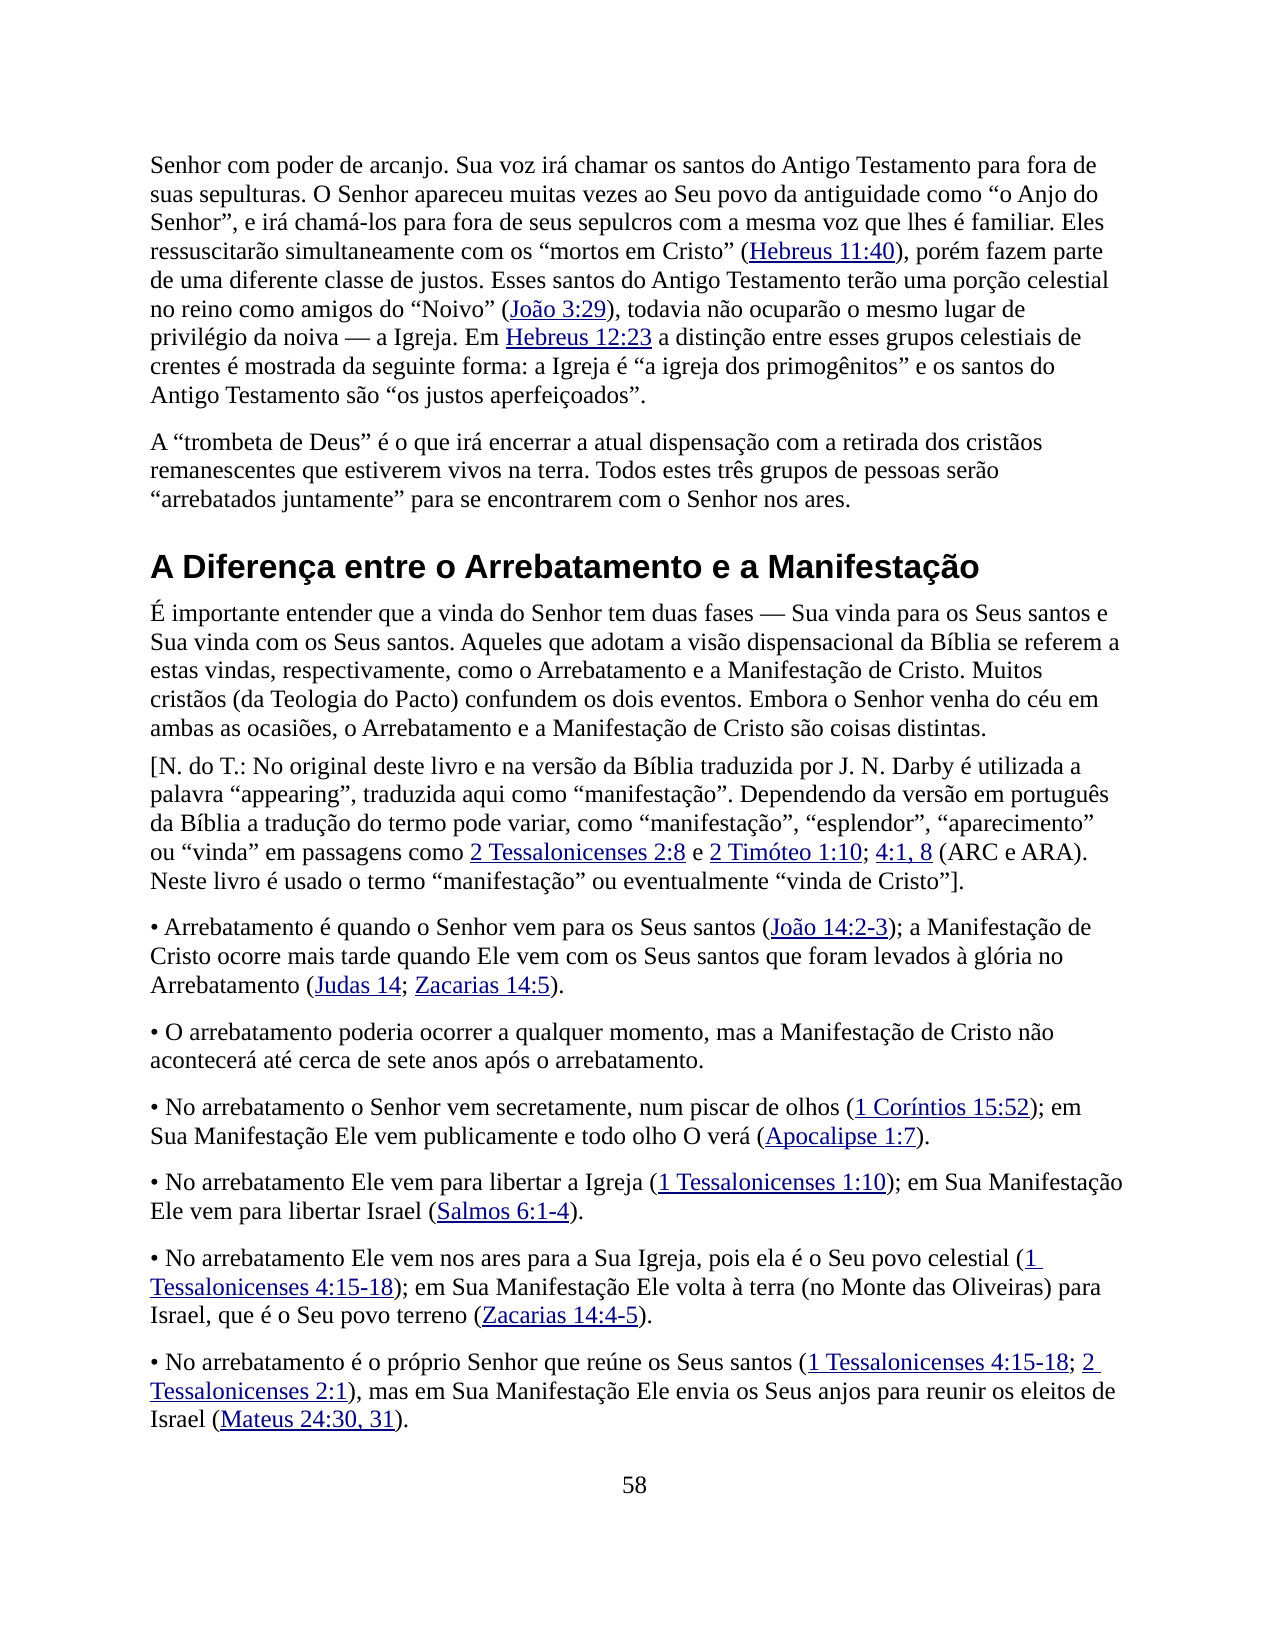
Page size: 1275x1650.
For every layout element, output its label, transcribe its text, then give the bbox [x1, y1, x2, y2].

text A “trombeta de Deus” é o que irá encerrar a atual dispensação com a retirada dos cristãos remanescentes que estiverem vivos na terra. Todos estes três grupos de pessoas serão “arrebatados juntamente” para se encontrarem com o Senhor nos ares. [150, 427, 1125, 513]
text [N. do T.: No original deste livro e na versão da Bíblia traduzida por J. N. Darby é utilizada a palavra “appearing”, traduzida aqui como “manifestação”. Dependendo da versão em português da Bíblia a tradução do termo pode variar, como “manifestação”, “esplendor”, “aparecimento” ou “vinda” em passagens como 2 Tessalonicenses 2:8 e 2 Timóteo 1:10; 4:1, 8 (ARC e ARA). Neste livro é usado o termo “manifestação” ou eventualmente “vinda de Cristo”]. [150, 751, 1125, 894]
text • No arrebatamento o Senhor vem secretamente, num piscar de olhos (1 Coríntios 15:52); em Sua Manifestação Ele vem publicamente e todo olho O verá (Apocalipse 1:7). [150, 1092, 1125, 1149]
text • No arrebatamento Ele vem nos ares para a Sua Igreja, pois ela é o Seu povo celestial (1 Tessalonicenses 4:15-18); em Sua Manifestação Ele volta à terra (no Monte das Oliveiras) para Israel, que é o Seu povo terreno (Zacarias 14:4-5). [150, 1243, 1125, 1329]
text É importante entender que a vinda do Senhor tem duas fases — Sua vinda para os Seus santos e Sua vinda com os Seus santos. Aqueles que adotam a visão dispensacional da Bíblia se referem a estas vindas, respectivamente, como o Arrebatamento e a Manifestação de Cristo. Muitos cristãos (da Teologia do Pacto) confundem os dois eventos. Embora o Senhor venha do céu em ambas as ocasiões, o Arrebatamento e a Manifestação de Cristo são coisas distintas. [150, 598, 1125, 742]
text Senhor com poder de arcanjo. Sua voz irá chamar os santos do Antigo Testamento para fora de suas sepulturas. O Senhor apareceu muitas vezes ao Seu povo da antiguidade como “o Anjo do Senhor”, e irá chamá-los para fora de seus sepulcros com a mesma voz que lhes é familiar. Eles ressuscitarão simultaneamente com os “mortos em Cristo” (Hebreus 11:40), porém fazem parte de uma diferente classe de justos. Esses santos do Antigo Testamento terão uma porção celestial no reino como amigos do “Noivo” (João 3:29), todavia não ocuparão o mesmo lugar de privilégio da noiva — a Igreja. Em Hebreus 12:23 a distinção entre esses grupos celestiais de crentes é mostrada da seguinte forma: a Igreja é “a igreja dos primogênitos” e os santos do Antigo Testamento são “os justos aperfeiçoados”. [150, 150, 1125, 409]
text • No arrebatamento é o próprio Senhor que reúne os Seus santos (1 Tessalonicenses 4:15-18; 2 Tessalonicenses 2:1), mas em Sua Manifestação Ele envia os Seus anjos para reunir os eleitos de Israel (Mateus 24:30, 31). [150, 1347, 1125, 1433]
text • O arrebatamento poderia ocorrer a qualquer momento, mas a Manifestação de Cristo não acontecerá até cerca de sete anos após o arrebatamento. [150, 1017, 1125, 1074]
text • Arrebatamento é quando o Senhor vem para os Seus santos (João 14:2-3); a Manifestação de Cristo ocorre mais tarde quando Ele vem com os Seus santos que foram levados à glória no Arrebatamento (Judas 14; Zacarias 14:5). [150, 912, 1125, 999]
subtitle A Diferença entre o Arrebatamento e a Manifestação [150, 547, 1125, 586]
text • No arrebatamento Ele vem para libertar a Igreja (1 Tessalonicenses 1:10); em Sua Manifestação Ele vem para libertar Israel (Salmos 6:1-4). [150, 1167, 1125, 1225]
